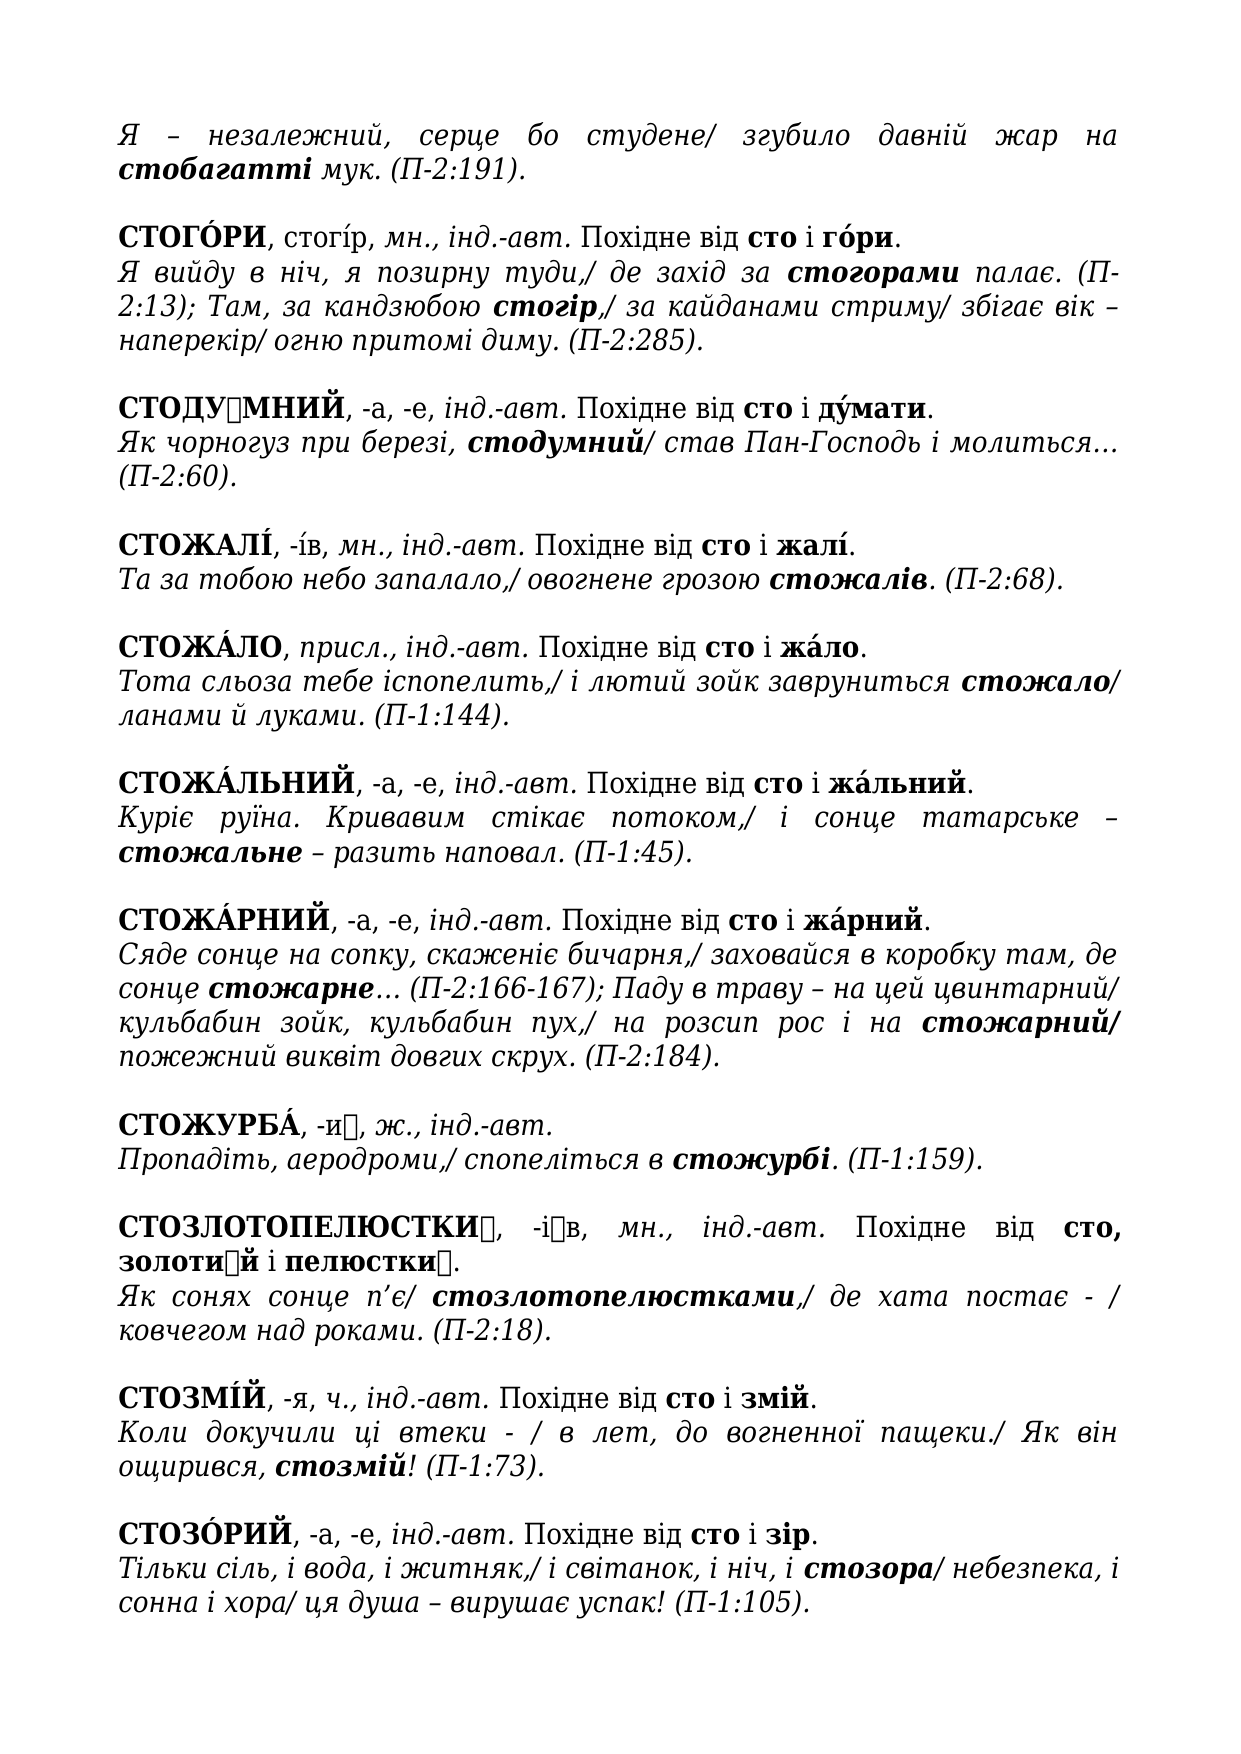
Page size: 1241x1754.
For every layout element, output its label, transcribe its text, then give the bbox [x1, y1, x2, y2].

text Стожáльний, -а, -е, інд.-авт. Похідне від сто і жáльний. [118, 766, 1122, 801]
text Стожáрний, -а, -е, інд.-авт. Похідне від сто і жáрний. [118, 903, 1122, 937]
text Я вийду в ніч, я позирну туди,/ де захід за стогорами палає. (П-2:13); Там, за кандзюбою стогір,/ за кайданами стриму/ збігає вік – наперекір/ огню притомі диму. (П-2:285). [118, 254, 1122, 357]
text Тільки сіль, і вода, і житняк,/ і світанок, і ніч, і стозора/ небезпека, і сонна і хора/ ця душа – вирушає успак! (П-1:105). [118, 1552, 1122, 1620]
text Куріє руїна. Кривавим стікає потоком,/ і сонце татарське – стожальне – разить наповал. (П-1:45). [118, 801, 1122, 869]
text Сяде сонце на сопку, скаженіє бичарня,/ заховайся в коробку там, де сонце стожарне… (П-2:166-167); Паду в траву – на цей цвинтарний/ кульбабин зойк, кульбабин пух,/ на розсип рос і на стожарний/ пожежний виквіт довгих скрух. (П-2:184). [118, 937, 1122, 1074]
text Стозóрий, -а, -е, інд.-авт. Похідне від сто і зір. [118, 1517, 1122, 1552]
text Та за тобою небо запалало,/ овогнене грозою стожалів. (П-2:68). [118, 562, 1122, 596]
text Стодумний, -а, -е, інд.-авт. Похідне від сто і дýмати. [118, 391, 1122, 425]
text Як сонях сонце п’є/ стозлотопелюстками,/ де хата постає - / ковчегом над роками. (П-2:18). [118, 1279, 1122, 1347]
text Стозлотопелюстки, -ів, мн., інд.-авт. Похідне від сто, золотий і пелюстки. [118, 1210, 1122, 1279]
text Тота сльоза тебе іспопелить,/ і лютий зойк завруниться стожало/ ланами й луками. (П-1:144). [118, 664, 1122, 732]
text Стозмíй, -я, ч., інд.-авт. Похідне від сто і змій. [118, 1381, 1122, 1415]
text Стожурбá, -и, ж., інд.-авт. [118, 1108, 1122, 1142]
text Стогóри, стогíр, мн., інд.-авт. Похідне від сто і гóри. [118, 220, 1122, 254]
text Пропадіть, аеродроми,/ спопеліться в стожурбі. (П-1:159). [118, 1142, 1122, 1176]
text Коли докучили ці втеки - / в лет, до вогненної пащеки./ Як він ощирився, стозмій! (П-1:73). [118, 1415, 1122, 1483]
text Стожалí, -íв, мн., інд.-авт. Похідне від сто і жалí. [118, 527, 1122, 562]
text Я – незалежний, серце бо студене/ згубило давній жар на стобагатті мук. (П-2:191). [118, 118, 1122, 186]
text Як чорногуз при березі, стодумний/ став Пан-Господь і молиться…(П-2:60). [118, 425, 1122, 493]
text Стожáло, присл., інд.-авт. Похідне від сто і жáло. [118, 630, 1122, 664]
